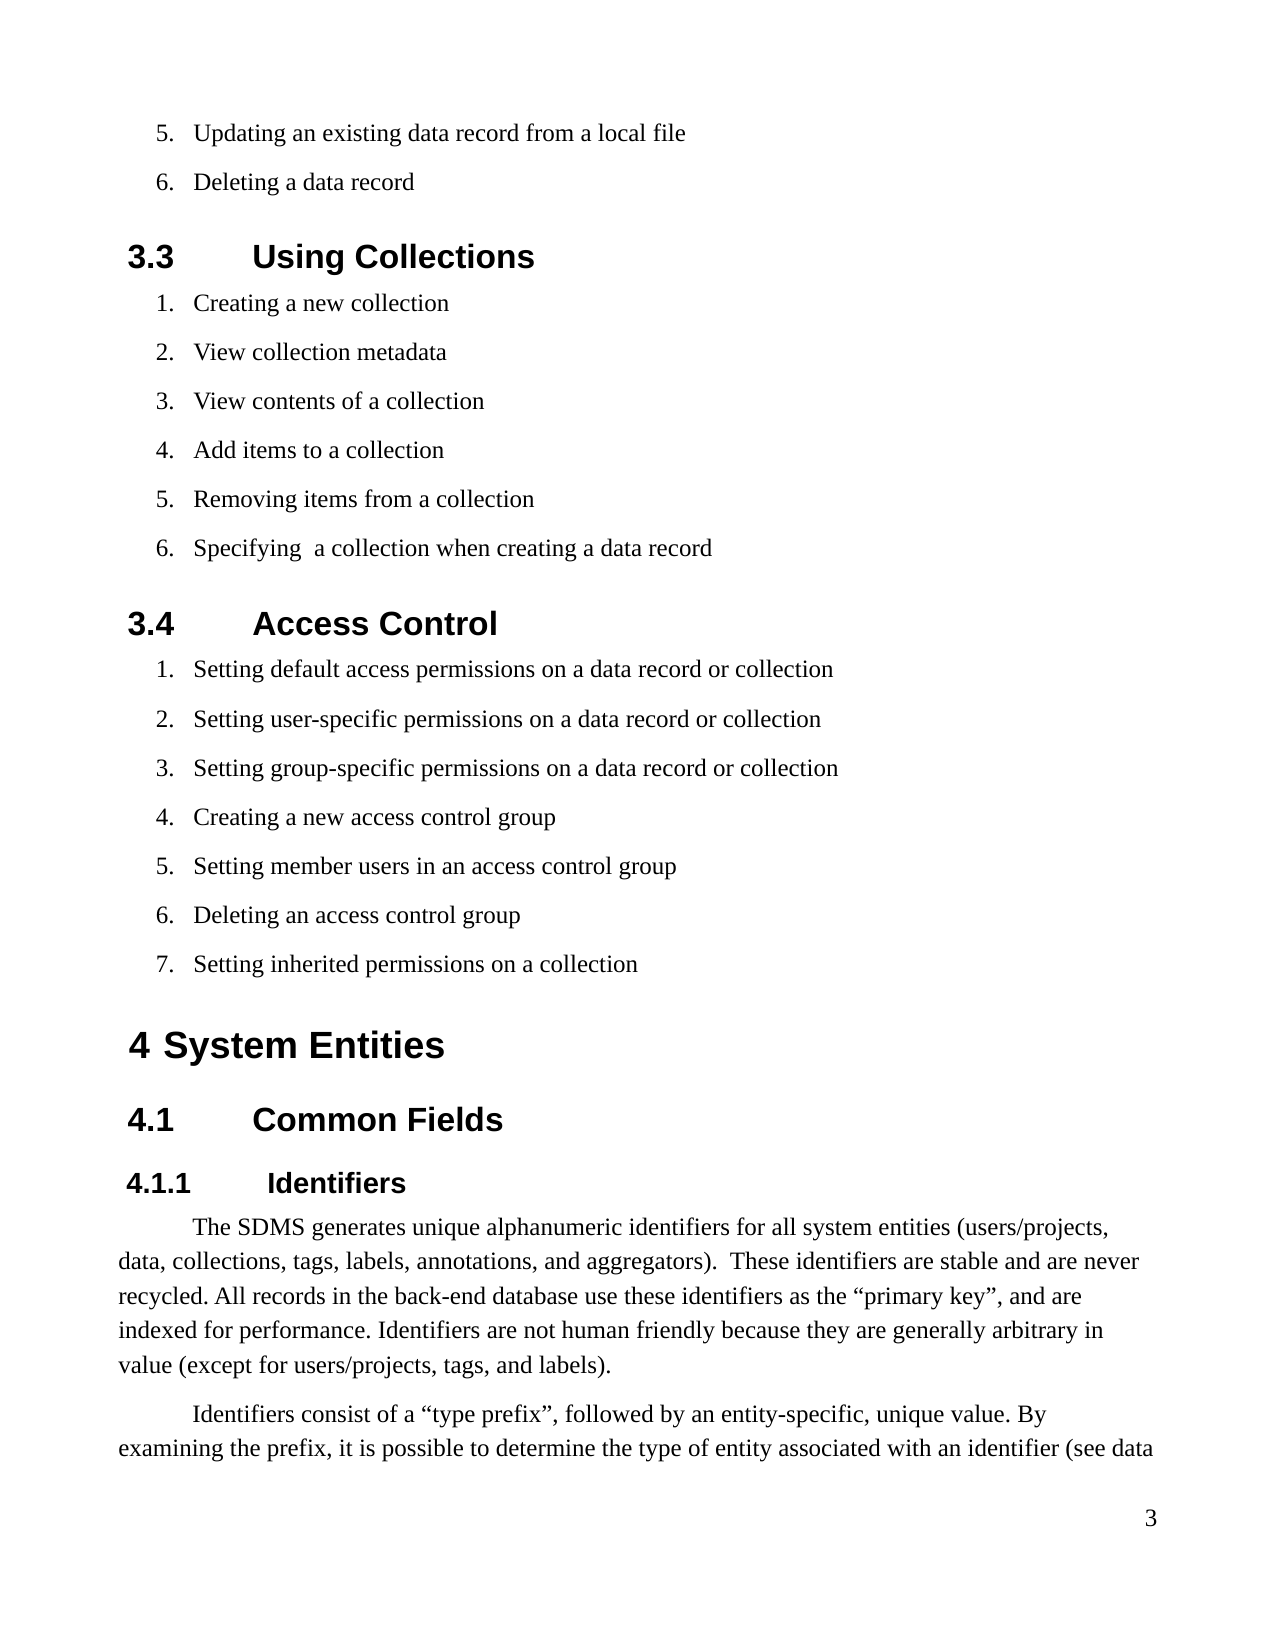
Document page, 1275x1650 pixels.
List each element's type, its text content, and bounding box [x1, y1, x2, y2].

list Creating a new collection [156, 288, 1157, 317]
text The SDMS generates unique alphanumeric identifiers for all system entities (users/projects, data, collections, tags, labels, annotations, and aggregators). These identifiers are stable and are never recycled. All records in the back-end database use these identifiers as the “primary key”, and are indexed for performance. Identifiers are not human friendly because they are generally arbitrary in value (except for users/projects, tags, and labels). [118, 1212, 1157, 1378]
list Deleting a data record [156, 167, 1157, 196]
subtitle Using Collections [118, 237, 1157, 276]
list Add items to a collection [156, 435, 1157, 464]
subtitle Common Fields [118, 1100, 1157, 1139]
list View collection metadata [156, 337, 1157, 366]
list View contents of a collection [156, 386, 1157, 415]
subtitle System Entities [118, 1023, 1157, 1067]
subtitle Identifiers [118, 1166, 1157, 1199]
subtitle Access Control [118, 603, 1157, 642]
list Setting group-specific permissions on a data record or collection [156, 753, 1157, 781]
list Deleting an access control group [156, 900, 1157, 929]
text Identifiers consist of a “type prefix”, followed by an entity-specific, unique value. By examining the prefix, it is possible to determine the type of entity associated with an identifier (see data [118, 1399, 1157, 1462]
list Setting inherited permissions on a collection [156, 949, 1157, 978]
list Specifying a collection when creating a data record [156, 533, 1157, 562]
list Removing items from a collection [156, 484, 1157, 513]
list Updating an existing data record from a local file [156, 118, 1157, 147]
list Setting default access permissions on a data record or collection [156, 654, 1157, 683]
list Setting member users in an access control group [156, 851, 1157, 879]
list Setting user-specific permissions on a data record or collection [156, 704, 1157, 732]
list Creating a new access control group [156, 802, 1157, 831]
